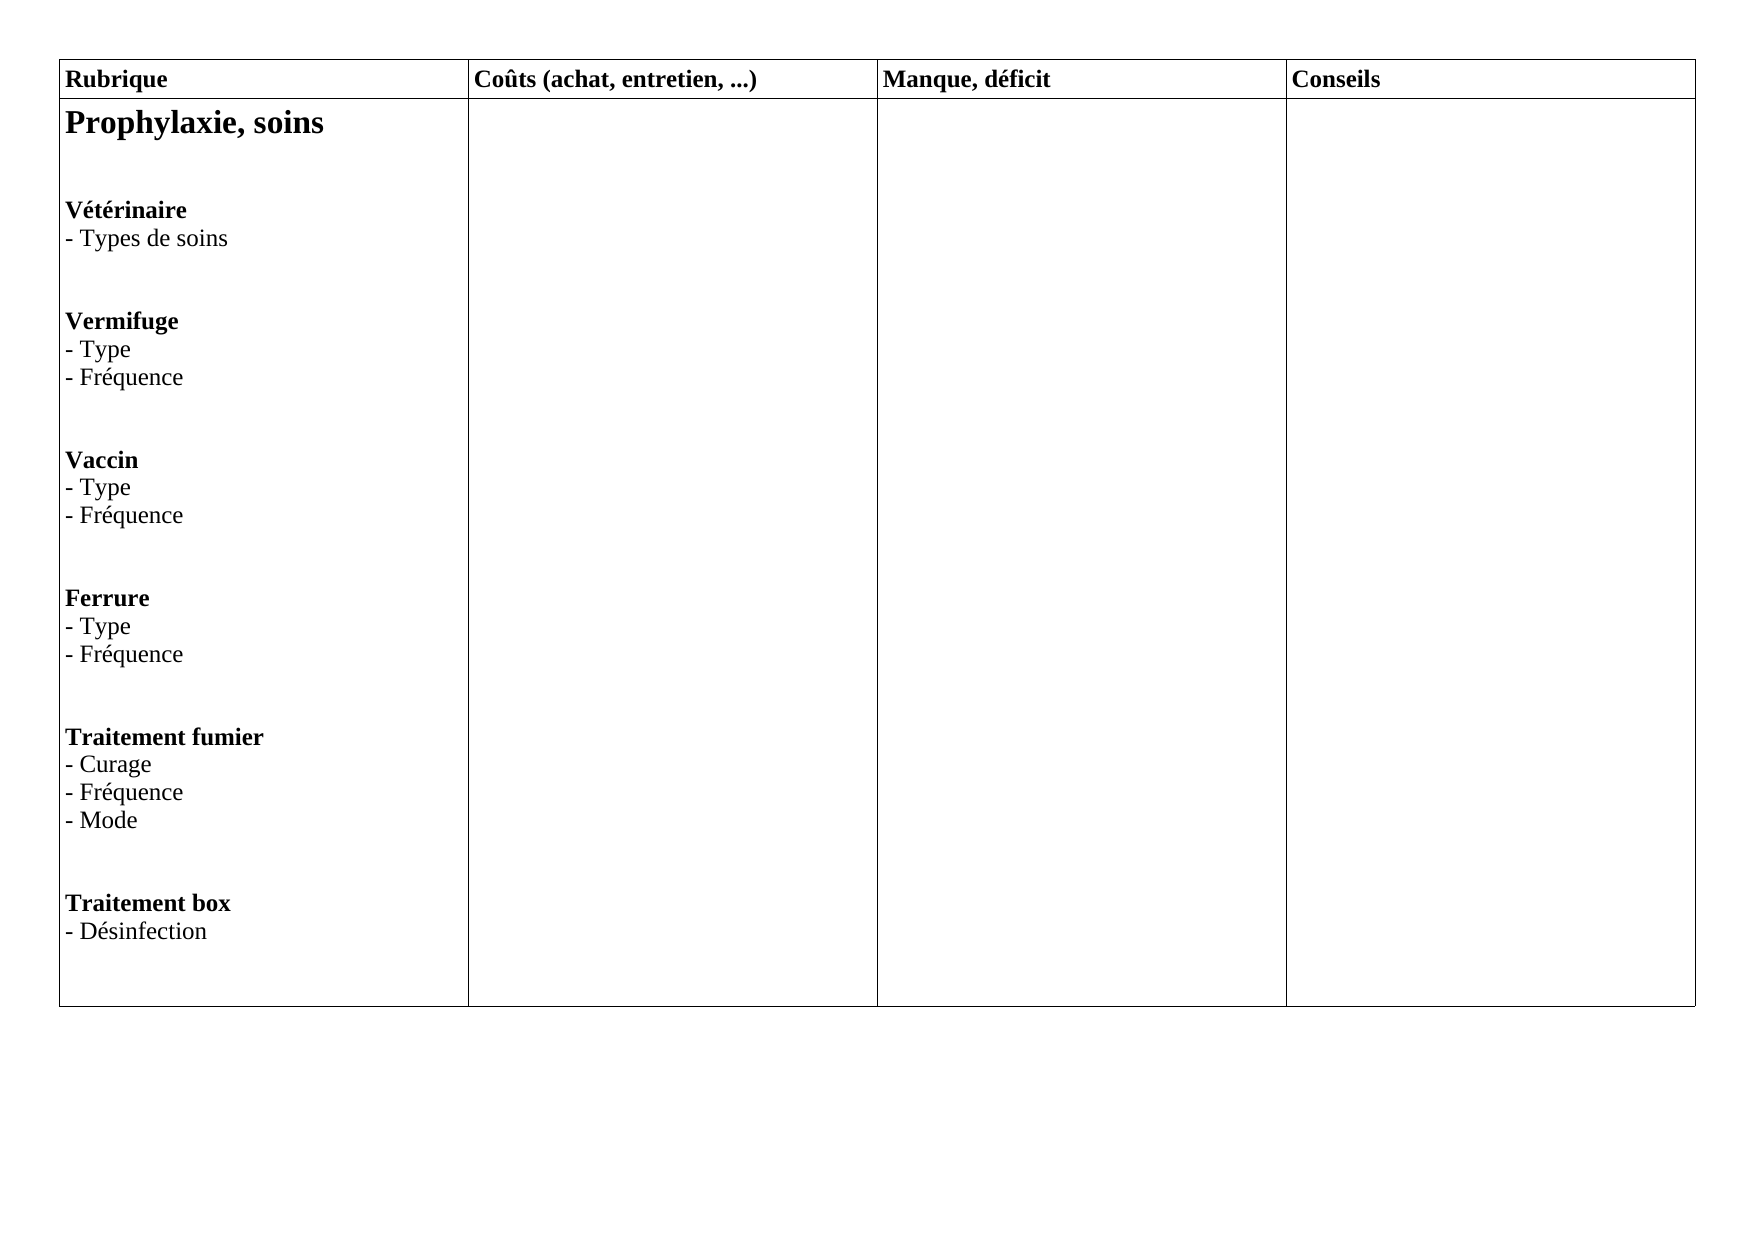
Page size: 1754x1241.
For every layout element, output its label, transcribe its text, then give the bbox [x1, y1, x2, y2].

table_header Conseils [1287, 60, 1695, 98]
table_header Coûts (achat, entretien, ...) [469, 60, 877, 98]
table_header Rubrique [60, 60, 468, 98]
table_cell [878, 99, 1286, 1006]
table_header Manque, déficit [878, 60, 1286, 98]
table_cell [469, 99, 877, 1006]
table_cell [1287, 99, 1695, 1006]
table_cell Prophylaxie, soins Vétérinaire - Types de soins Vermifuge - Type - Fréquence Vaccin - Type - Fréquence Ferrure - Type - Fréquence Traitement fumier - Curage - Fréquence - Mode Traitement box - Désinfection [60, 99, 468, 1006]
